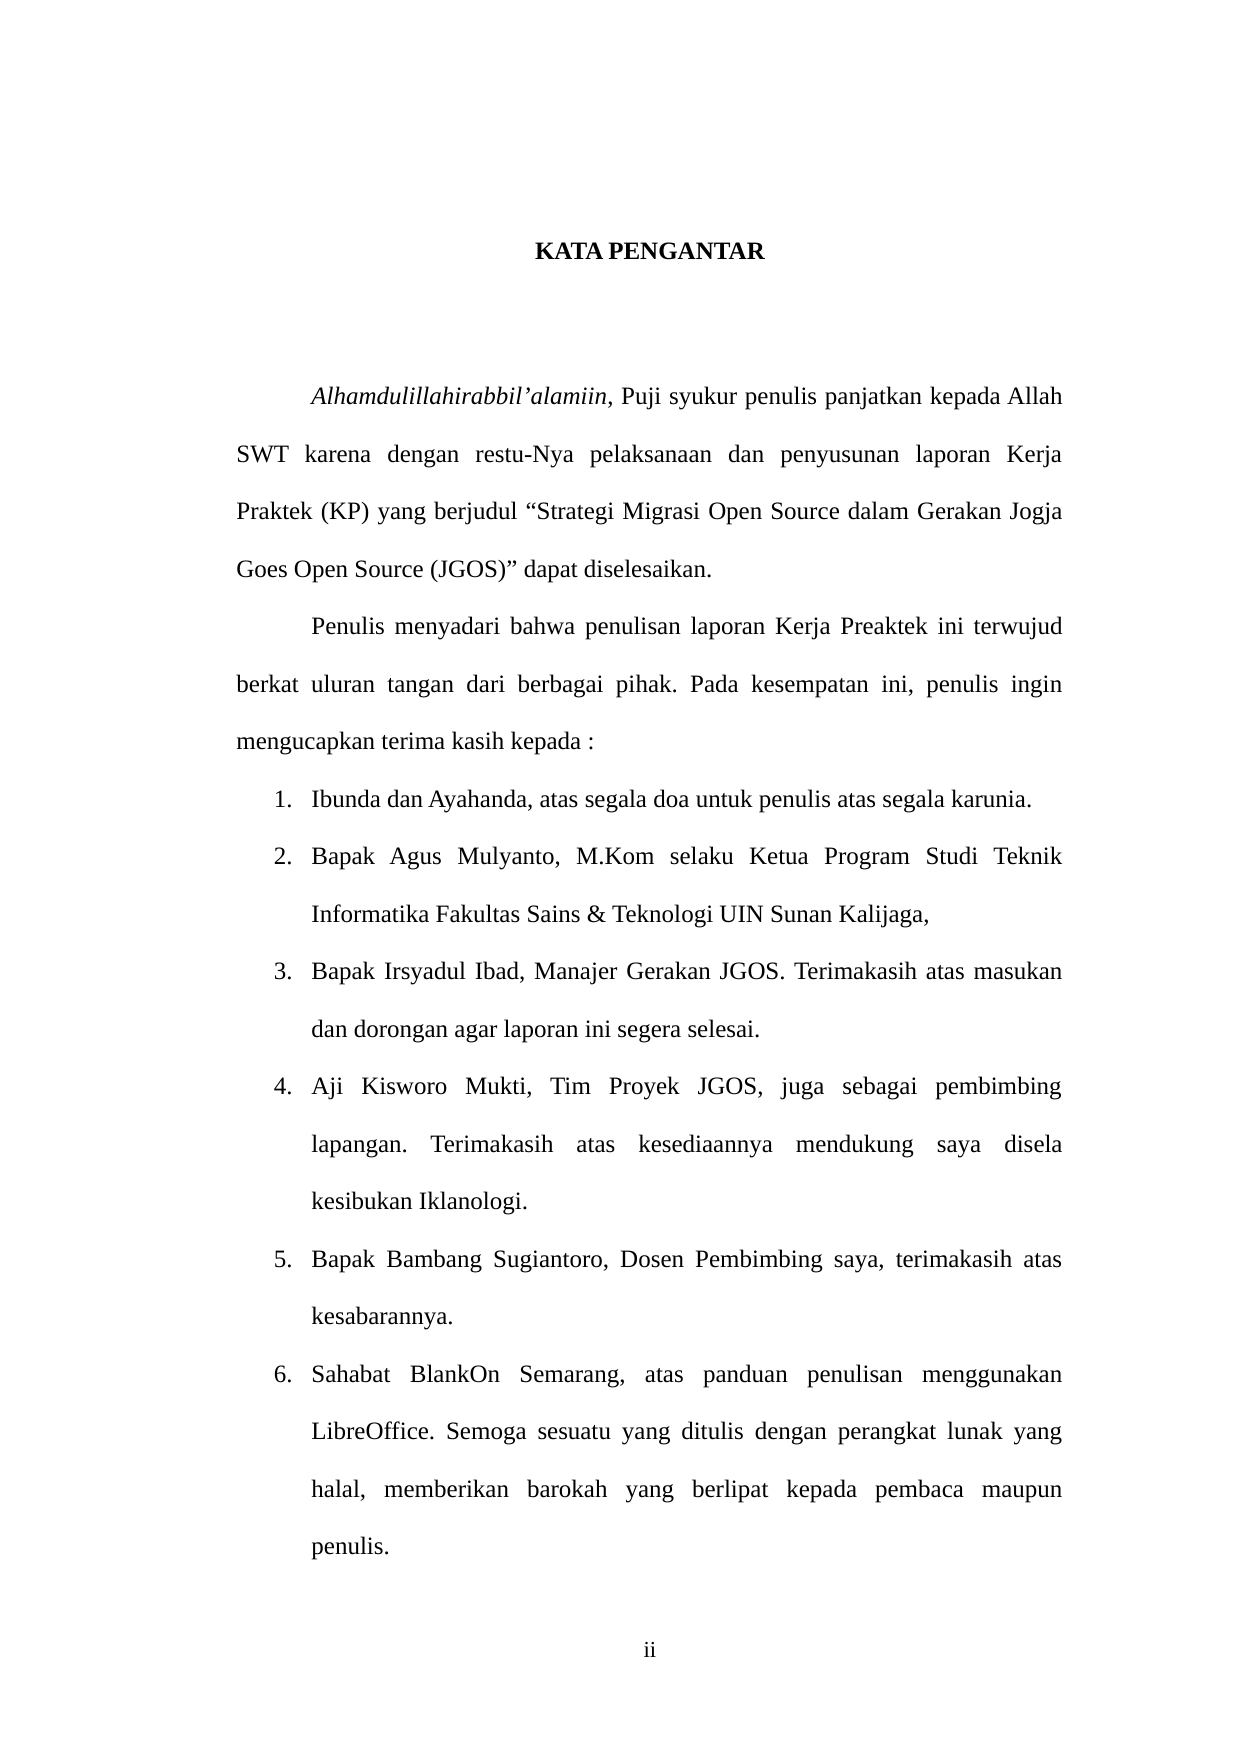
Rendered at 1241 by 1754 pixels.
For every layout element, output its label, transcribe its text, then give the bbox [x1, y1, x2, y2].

list Bapak Bambang Sugiantoro, Dosen Pembimbing saya, terimakasih atas kesabarannya. [274, 1244, 1063, 1330]
text Penulis menyadari bahwa penulisan laporan Kerja Preaktek ini terwujud berkat uluran tangan dari berbagai pihak. Pada kesempatan ini, penulis ingin mengucapkan terima kasih kepada : [236, 611, 1063, 755]
list Ibunda dan Ayahanda, atas segala doa untuk penulis atas segala karunia. [274, 784, 1063, 813]
list Sahabat BlankOn Semarang, atas panduan penulisan menggunakan LibreOffice. Semoga sesuatu yang ditulis dengan perangkat lunak yang halal, memberikan barokah yang berlipat kepada pembaca maupun penulis. [274, 1359, 1063, 1560]
subtitle KATA PENGANTAR [236, 236, 1063, 265]
list Bapak Agus Mulyanto, M.Kom selaku Ketua Program Studi Teknik Informatika Fakultas Sains & Teknologi UIN Sunan Kalijaga, [274, 841, 1063, 928]
list Aji Kisworo Mukti, Tim Proyek JGOS, juga sebagai pembimbing lapangan. Terimakasih atas kesediaannya mendukung saya disela kesibukan Iklanologi. [274, 1071, 1063, 1215]
text Alhamdulillahirabbil’alamiin, Puji syukur penulis panjatkan kepada Allah SWT karena dengan restu-Nya pelaksanaan dan penyusunan laporan Kerja Praktek (KP) yang berjudul “Strategi Migrasi Open Source dalam Gerakan Jogja Goes Open Source (JGOS)” dapat diselesaikan. [236, 381, 1063, 583]
list Bapak Irsyadul Ibad, Manajer Gerakan JGOS. Terimakasih atas masukan dan dorongan agar laporan ini segera selesai. [274, 956, 1063, 1043]
